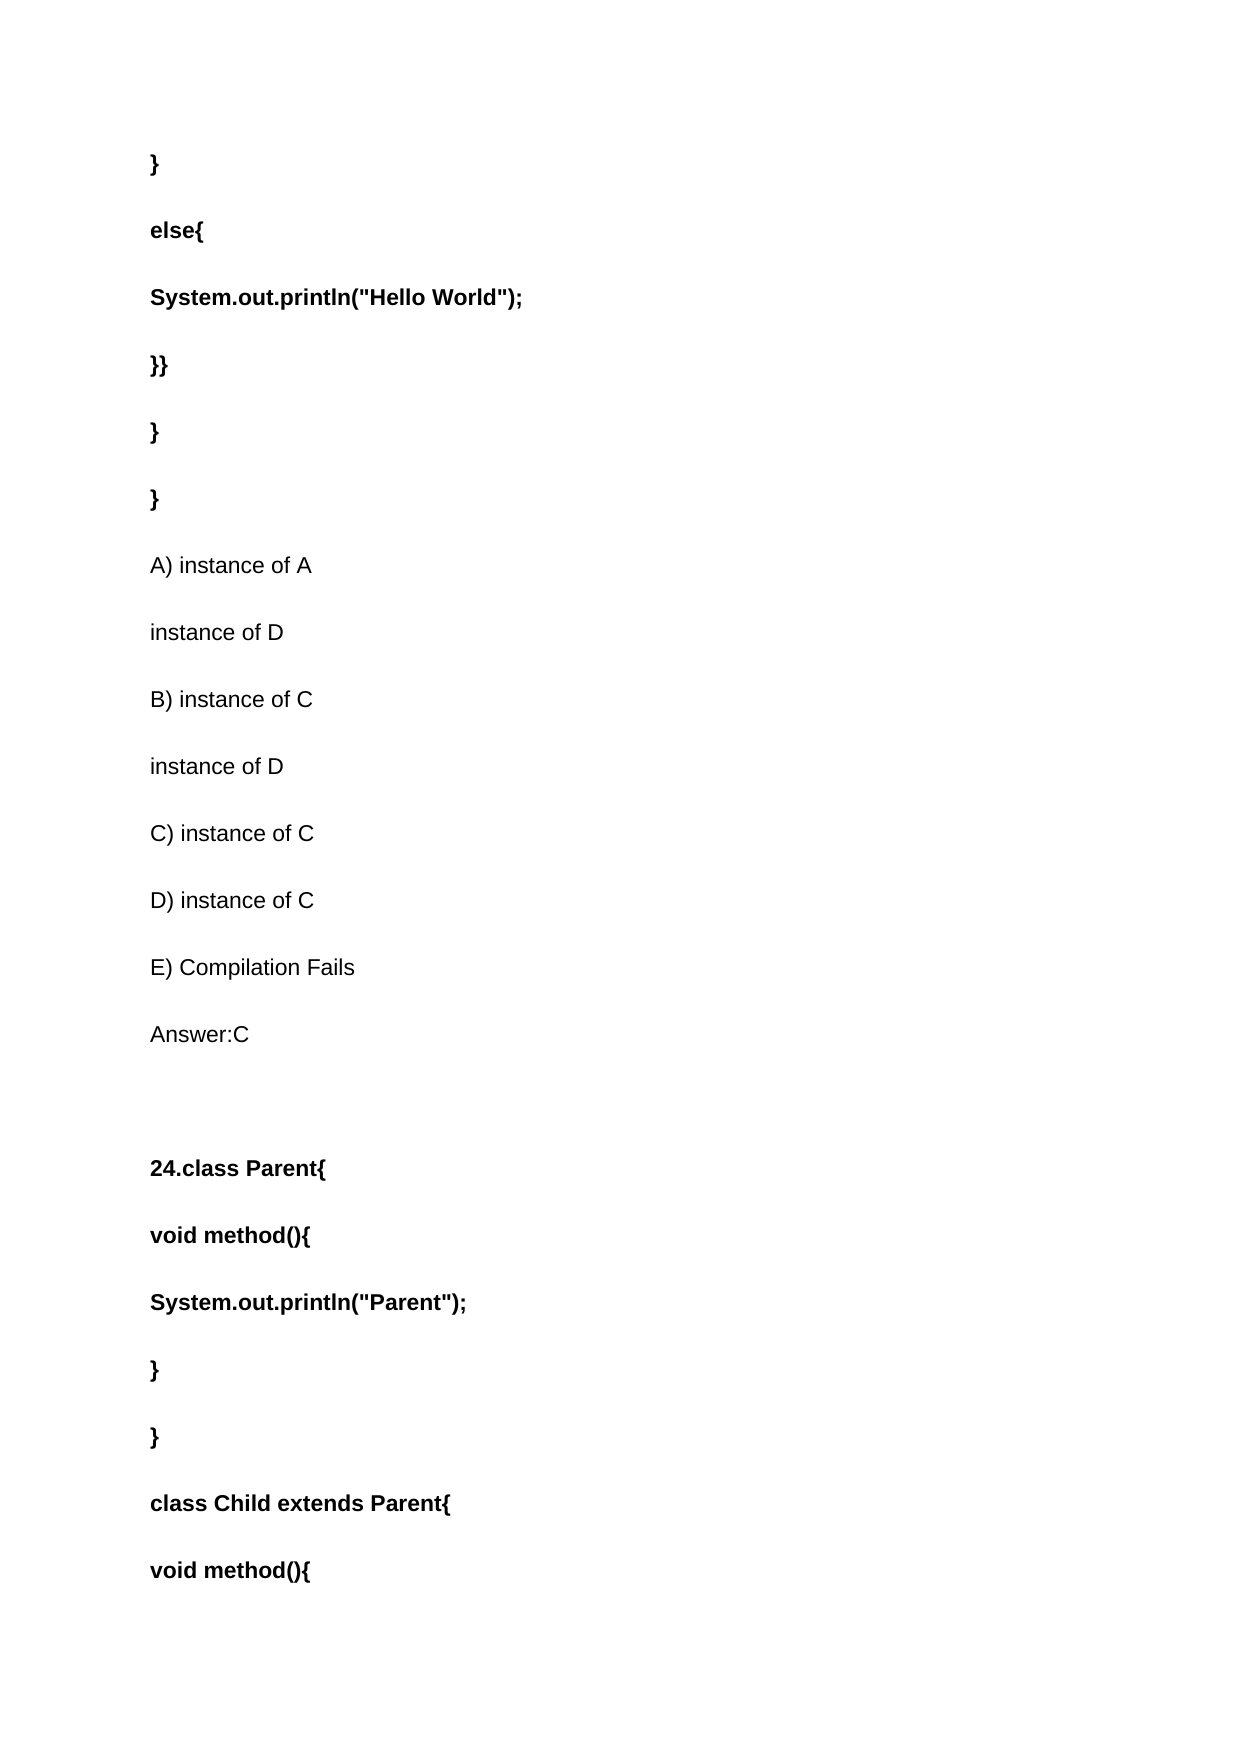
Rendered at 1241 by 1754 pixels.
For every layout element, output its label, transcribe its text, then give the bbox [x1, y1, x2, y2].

text } [150, 1356, 1090, 1382]
text 24.class Parent{ [150, 1155, 1090, 1181]
text C) instance of C [150, 820, 1090, 846]
text else{ [150, 217, 1090, 243]
text } [150, 418, 1090, 444]
text void method(){ [150, 1222, 1090, 1248]
text void method(){ [150, 1557, 1090, 1583]
text A) instance of A [150, 552, 1090, 578]
text System.out.println("Hello World"); [150, 284, 1090, 310]
text E) Compilation Fails [150, 954, 1090, 980]
text } [150, 150, 1090, 176]
text } [150, 485, 1090, 511]
text }} [150, 351, 1090, 377]
text Answer:C [150, 1021, 1090, 1047]
text D) instance of C [150, 887, 1090, 913]
text } [150, 1423, 1090, 1449]
text instance of D [150, 619, 1090, 645]
text class Child extends Parent{ [150, 1489, 1090, 1516]
text B) instance of C [150, 686, 1090, 712]
text instance of D [150, 753, 1090, 779]
text System.out.println("Parent"); [150, 1289, 1090, 1315]
